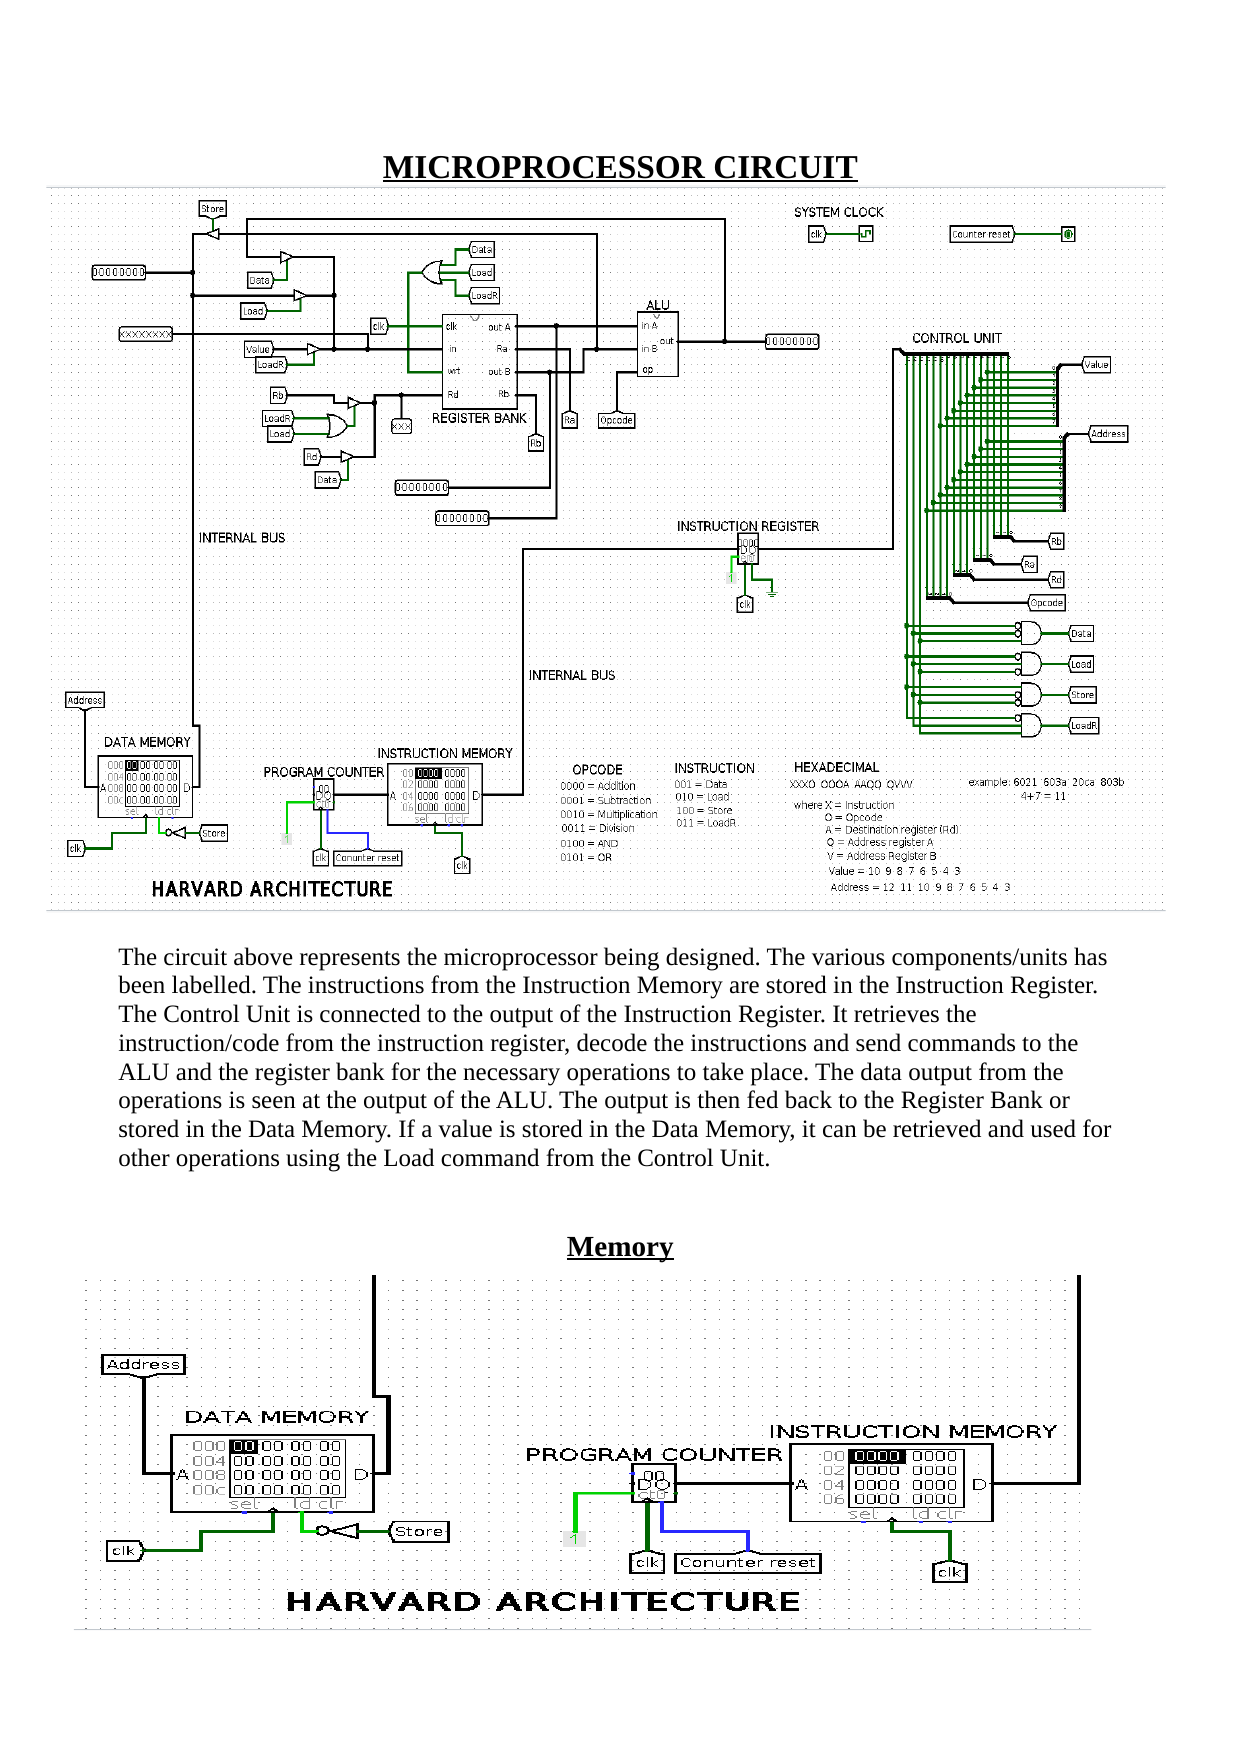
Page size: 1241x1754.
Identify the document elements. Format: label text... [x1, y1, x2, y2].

text MICROPROCESSOR CIRCUIT [118, 147, 1122, 185]
text Memory [118, 1229, 1122, 1263]
picture [46, 185, 1166, 913]
text The circuit above represents the microprocessor being designed. The various components/units has been labelled. The instructions from the Instruction Memory are stored in the Instruction Register. The Control Unit is connected to the output of the Instruction Register. It retrieves the instruction/code from the instruction register, decode the instructions and send commands to the ALU and the register bank for the necessary operations to take place. The data output from the operations is seen at the output of the ALU. The output is then fed back to the Register Bank or stored in the Data Memory. If a value is stored in the Data Memory, it can be retrieved and used for other operations using the Load command from the Control Unit. [118, 942, 1122, 1172]
picture [73, 1275, 1092, 1631]
